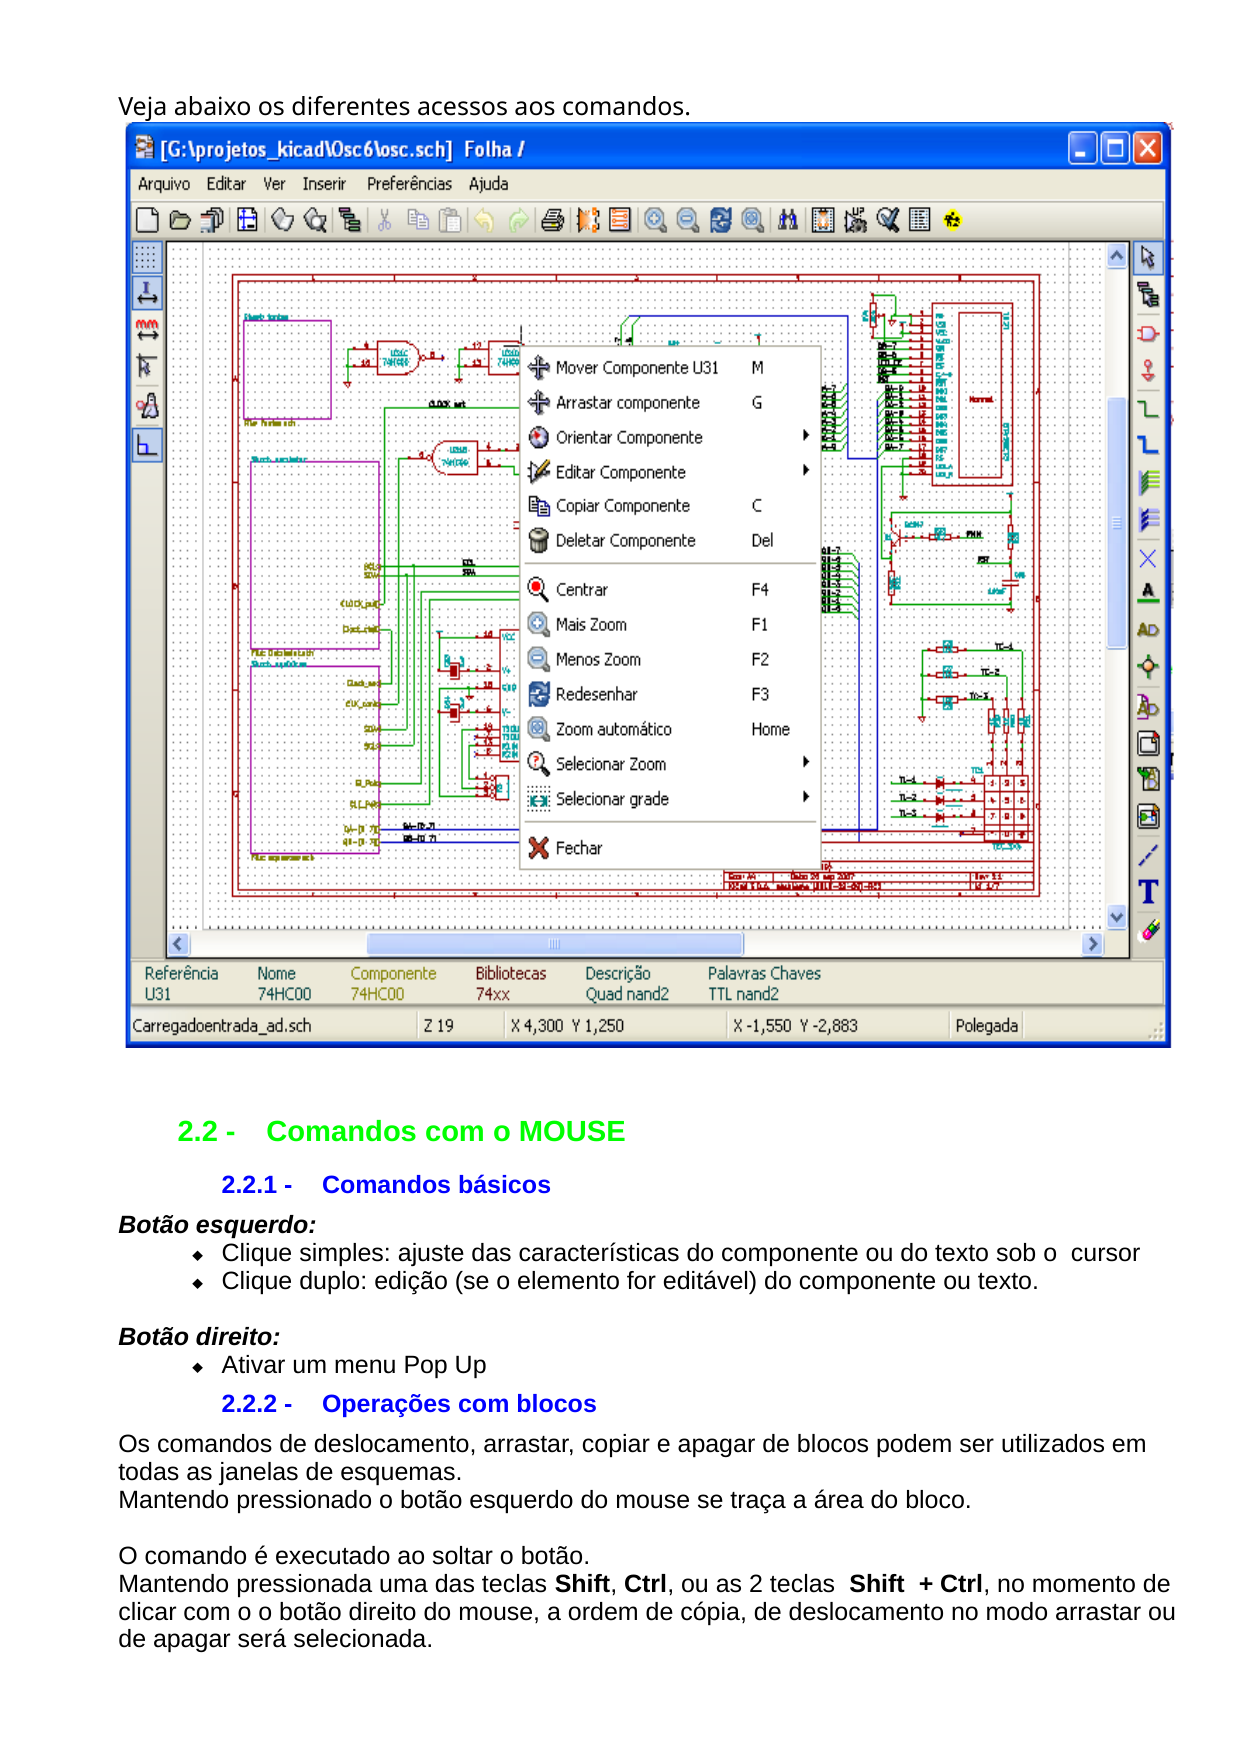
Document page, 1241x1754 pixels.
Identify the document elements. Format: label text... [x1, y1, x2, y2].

text Mantendo pressionado o botão esquerdo do mouse se traça a área do bloco. [118, 1486, 1181, 1513]
text O comando é executado ao soltar o botão. [118, 1541, 1181, 1569]
text Botão esquerdo: [118, 1211, 1181, 1239]
text Mantendo pressionada uma das teclas Shift, Ctrl, ou as 2 teclas Shift + Ctrl, no momento de clicar com o o botão direito do mouse, a ordem de cópia, de deslocamento no modo arrastar ou de apagar será selecionada. [118, 1569, 1181, 1653]
subtitle Comandos básicos [221, 1171, 1181, 1199]
subtitle Operações com blocos [221, 1390, 1181, 1418]
list Clique duplo: edição (se o elemento for editável) do componente ou texto. [192, 1267, 1181, 1294]
text Os comandos de deslocamento, arrastar, copiar e apagar de blocos podem ser utilizados em todas as janelas de esquemas. [118, 1430, 1181, 1486]
subtitle Comandos com o MOUSE [177, 1115, 1181, 1148]
list Clique simples: ajuste das características do componente ou do texto sob o cursor [192, 1239, 1181, 1267]
list Ativar um menu Pop Up [192, 1350, 1181, 1378]
text Veja abaixo os diferentes acessos aos comandos. [118, 88, 1181, 123]
text Botão direito: [118, 1322, 1181, 1350]
picture [125, 122, 1174, 1048]
